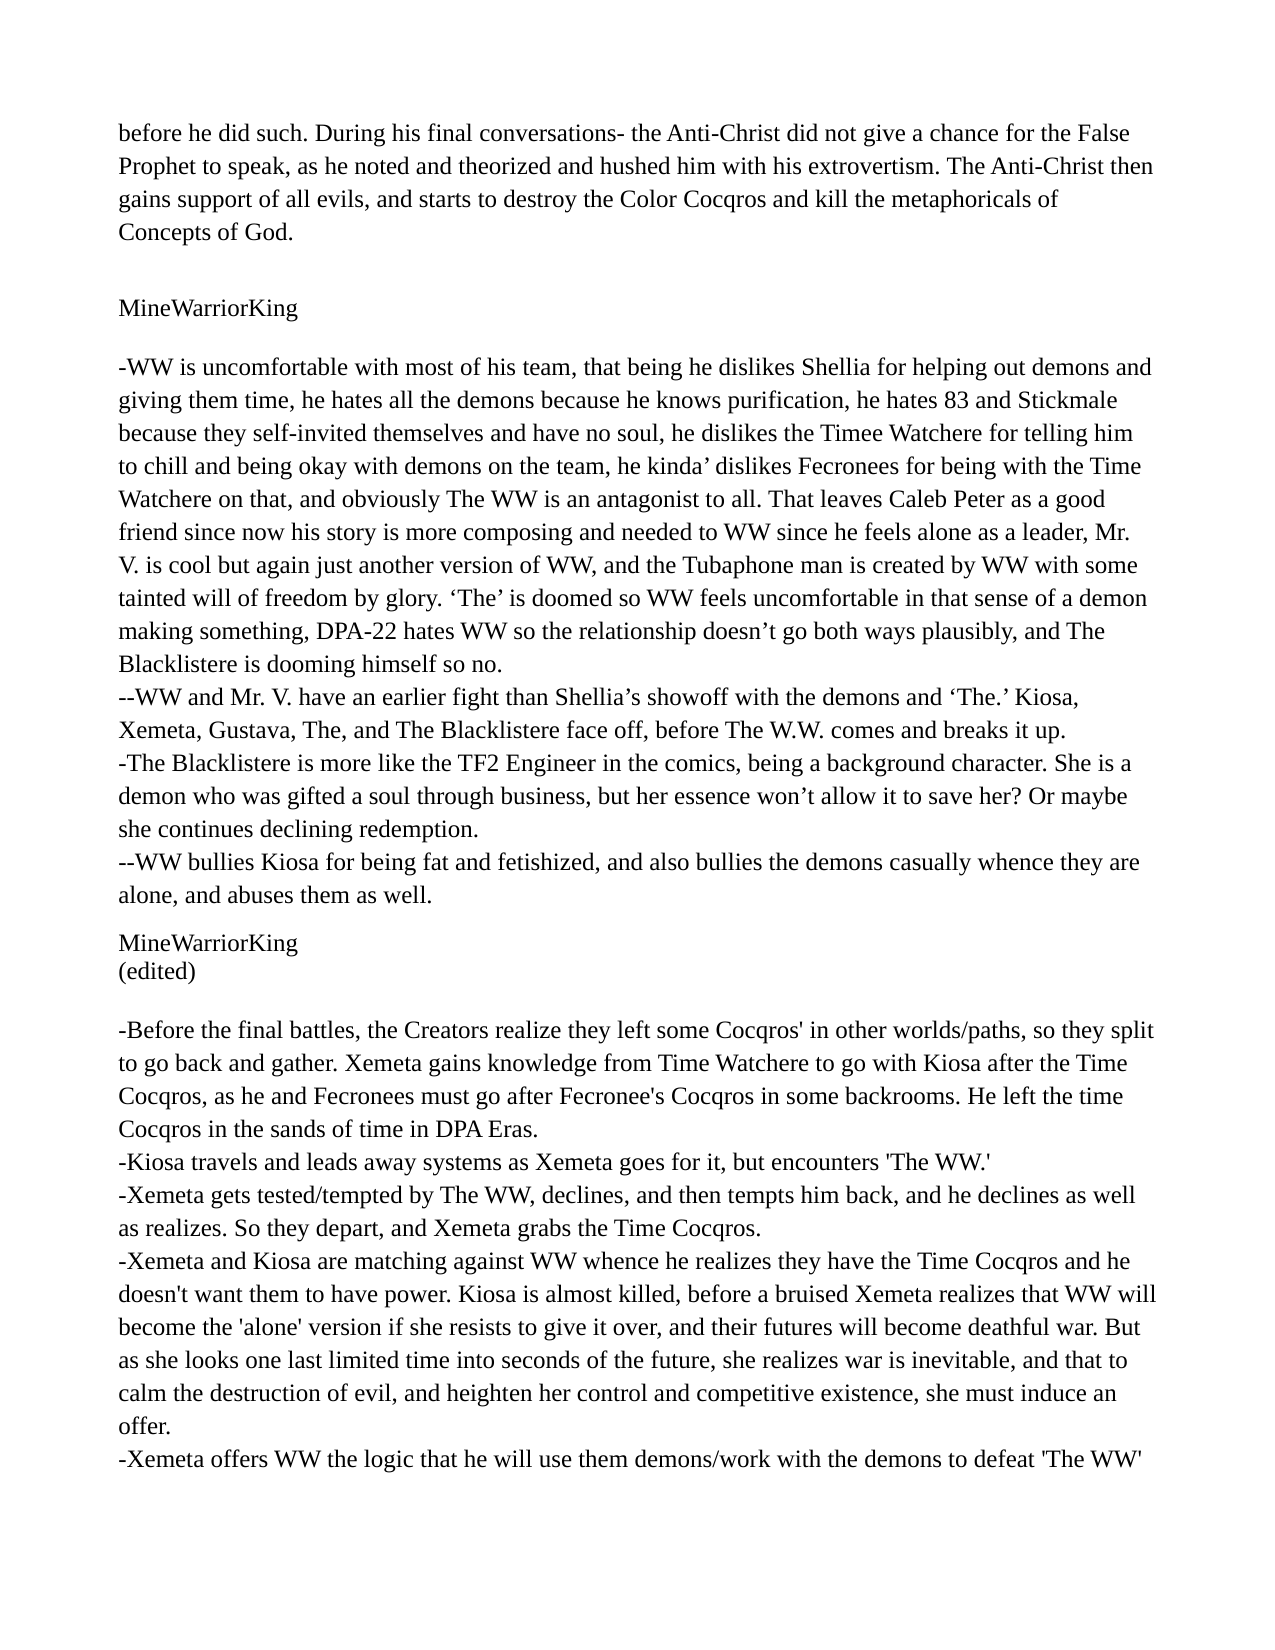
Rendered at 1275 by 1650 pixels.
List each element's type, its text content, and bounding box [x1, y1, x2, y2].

text (edited) [118, 956, 1157, 985]
text MineWarriorKing [118, 293, 1157, 322]
text -WW is uncomfortable with most of his team, that being he dislikes Shellia for helping out demons and giving them time, he hates all the demons because he knows purification, he hates 83 and Stickmale because they self-invited themselves and have no soul, he dislikes the Timee Watchere for telling him to chill and being okay with demons on the team, he kinda’ dislikes Fecronees for being with the Time Watchere on that, and obviously The WW is an antagonist to all. That leaves Caleb Peter as a good friend since now his story is more composing and needed to WW since he feels alone as a leader, Mr. V. is cool but again just another version of WW, and the Tubaphone man is created by WW with some tainted will of freedom by glory. ‘The’ is doomed so WW feels uncomfortable in that sense of a demon making something, DPA-22 hates WW so the relationship doesn’t go both ways plausibly, and The Blacklistere is dooming himself so no. --WW and Mr. V. have an earlier fight than Shellia’s showoff with the demons and ‘The.’ Kiosa, Xemeta, Gustava, The, and The Blacklistere face off, before The W.W. comes and breaks it up. -The Blacklistere is more like the TF2 Engineer in the comics, being a background character. She is a demon who was gifted a soul through business, but her essence won’t allow it to save her? Or maybe she continues declining redemption. --WW bullies Kiosa for being fat and fetishized, and also bullies the demons casually whence they are alone, and abuses them as well. [118, 352, 1157, 909]
text -Before the final battles, the Creators realize they left some Cocqros' in other worlds/paths, so they split to go back and gather. Xemeta gains knowledge from Time Watchere to go with Kiosa after the Time Cocqros, as he and Fecronees must go after Fecronee's Cocqros in some backrooms. He left the time Cocqros in the sands of time in DPA Eras. -Kiosa travels and leads away systems as Xemeta goes for it, but encounters 'The WW.' -Xemeta gets tested/tempted by The WW, declines, and then tempts him back, and he declines as well as realizes. So they depart, and Xemeta grabs the Time Cocqros. -Xemeta and Kiosa are matching against WW whence he realizes they have the Time Cocqros and he doesn't want them to have power. Kiosa is almost killed, before a bruised Xemeta realizes that WW will become the 'alone' version if she resists to give it over, and their futures will become deathful war. But as she looks one last limited time into seconds of the future, she realizes war is inevitable, and that to calm the destruction of evil, and heighten her control and competitive existence, she must induce an offer. -Xemeta offers WW the logic that he will use them demons/work with the demons to defeat 'The WW' [118, 1015, 1157, 1473]
text MineWarriorKing [118, 928, 1157, 956]
text before he did such. During his final conversations- the Anti-Christ did not give a chance for the False Prophet to speak, as he noted and theorized and hushed him with his extrovertism. The Anti-Christ then gains support of all evils, and starts to destroy the Color Cocqros and kill the metaphoricals of Concepts of God. [118, 118, 1157, 246]
